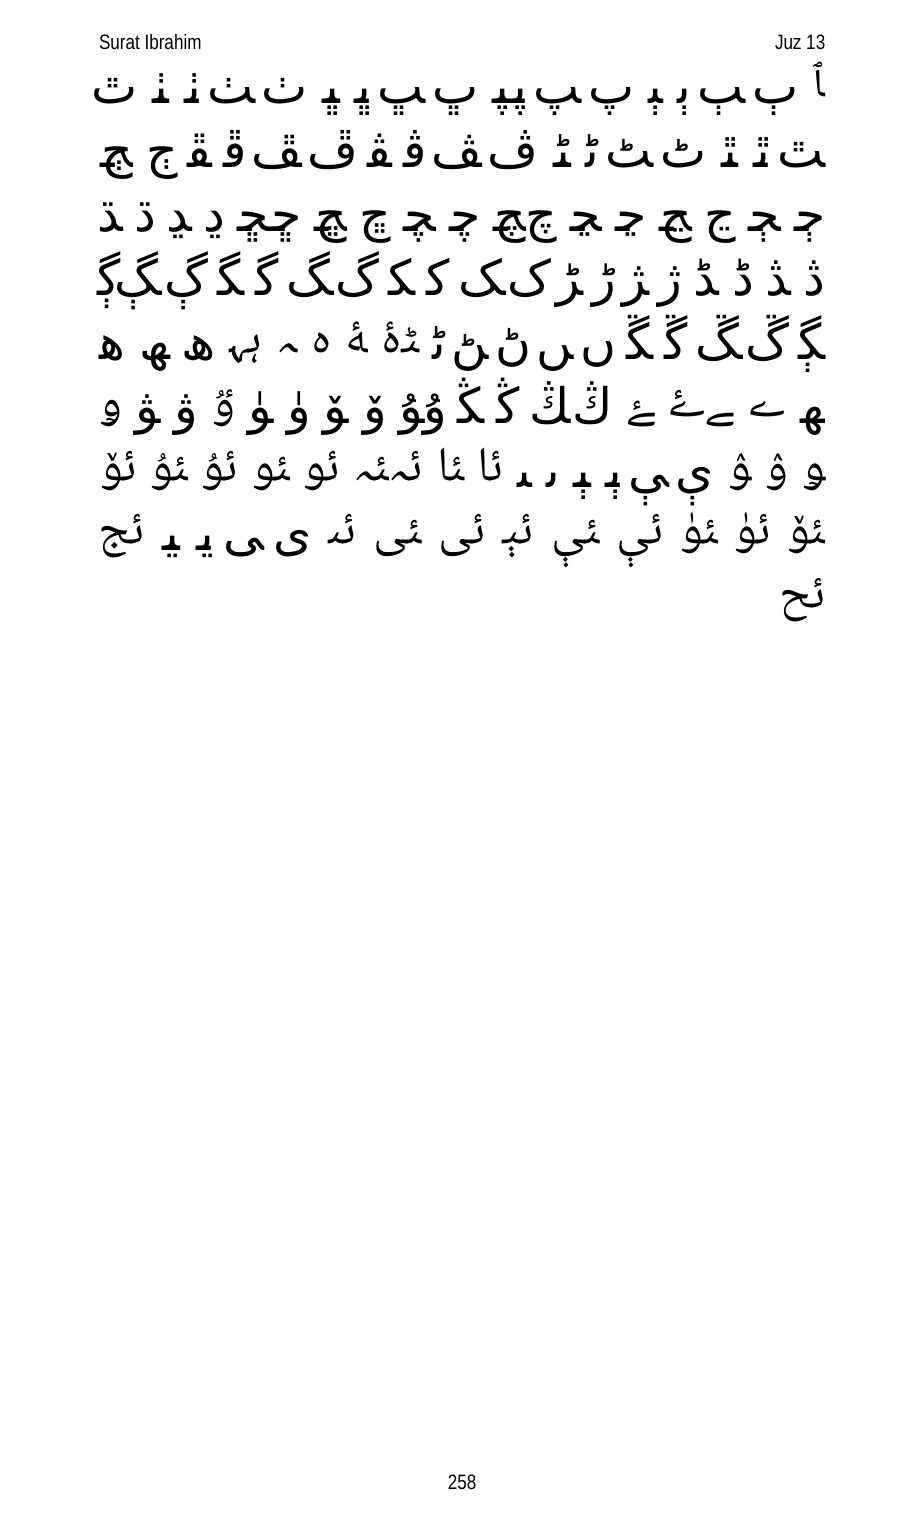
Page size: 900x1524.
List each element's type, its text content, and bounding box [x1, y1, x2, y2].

text ﭑ ﭒ ﭓ ﭔ ﭕ ﭖ ﭗ ﭘﭙ ﭚ ﭛ ﭜ ﭝ ﭞ ﭟ ﭠ ﭡ ﭢ ﭣ ﭤ ﭥ ﭦ ﭧ ﭨ ﭩ ﭪ ﭫ ﭬ ﭭ ﭮ ﭯ ﭰ ﭱ ﭲ ﭳ ﭴ ﭵ ﭶ ﭷ ﭸ ﭹ ﭺﭻ ﭼ ﭽ ﭾ ﭿ ﮀﮁ ﮂ ﮃ ﮄ ﮅ ﮆ ﮇ ﮈ ﮉ ﮊ ﮋ ﮌ ﮍ ﮎ ﮏ ﮐ ﮑ ﮒ ﮓ ﮔ ﮕ ﮖ ﮗﮘ ﮙ ﮚ ﮛ ﮜ ﮝ ﮞ ﮟ ﮠ ﮡ ﮢ ﮣﮤ ﮥ ﮦ ﮧ ﮨﮩ ﮪ ﮫ ﮬ ﮭ ﮮ ﮯﮰ ﮱ ﯓ ﯔ ﯕ ﯖ ﯗﯘ ﯙ ﯚ ﯛ ﯜ ﯝ ﯞ ﯟ ﯠ ﯡ ﯢ ﯣ ﯤ ﯥ ﯦ ﯧ ﯨ ﯩ ﯪ ﯫ ﯬﯭ ﯮ ﯯ ﯰ ﯱ ﯲ ﯳ ﯴ ﯵ ﯶ ﯷ ﯸ ﯹ ﯺ ﯻ ﯼ ﯽ ﯾ ﯿ ﰀ ﰁ [99, 60, 825, 635]
